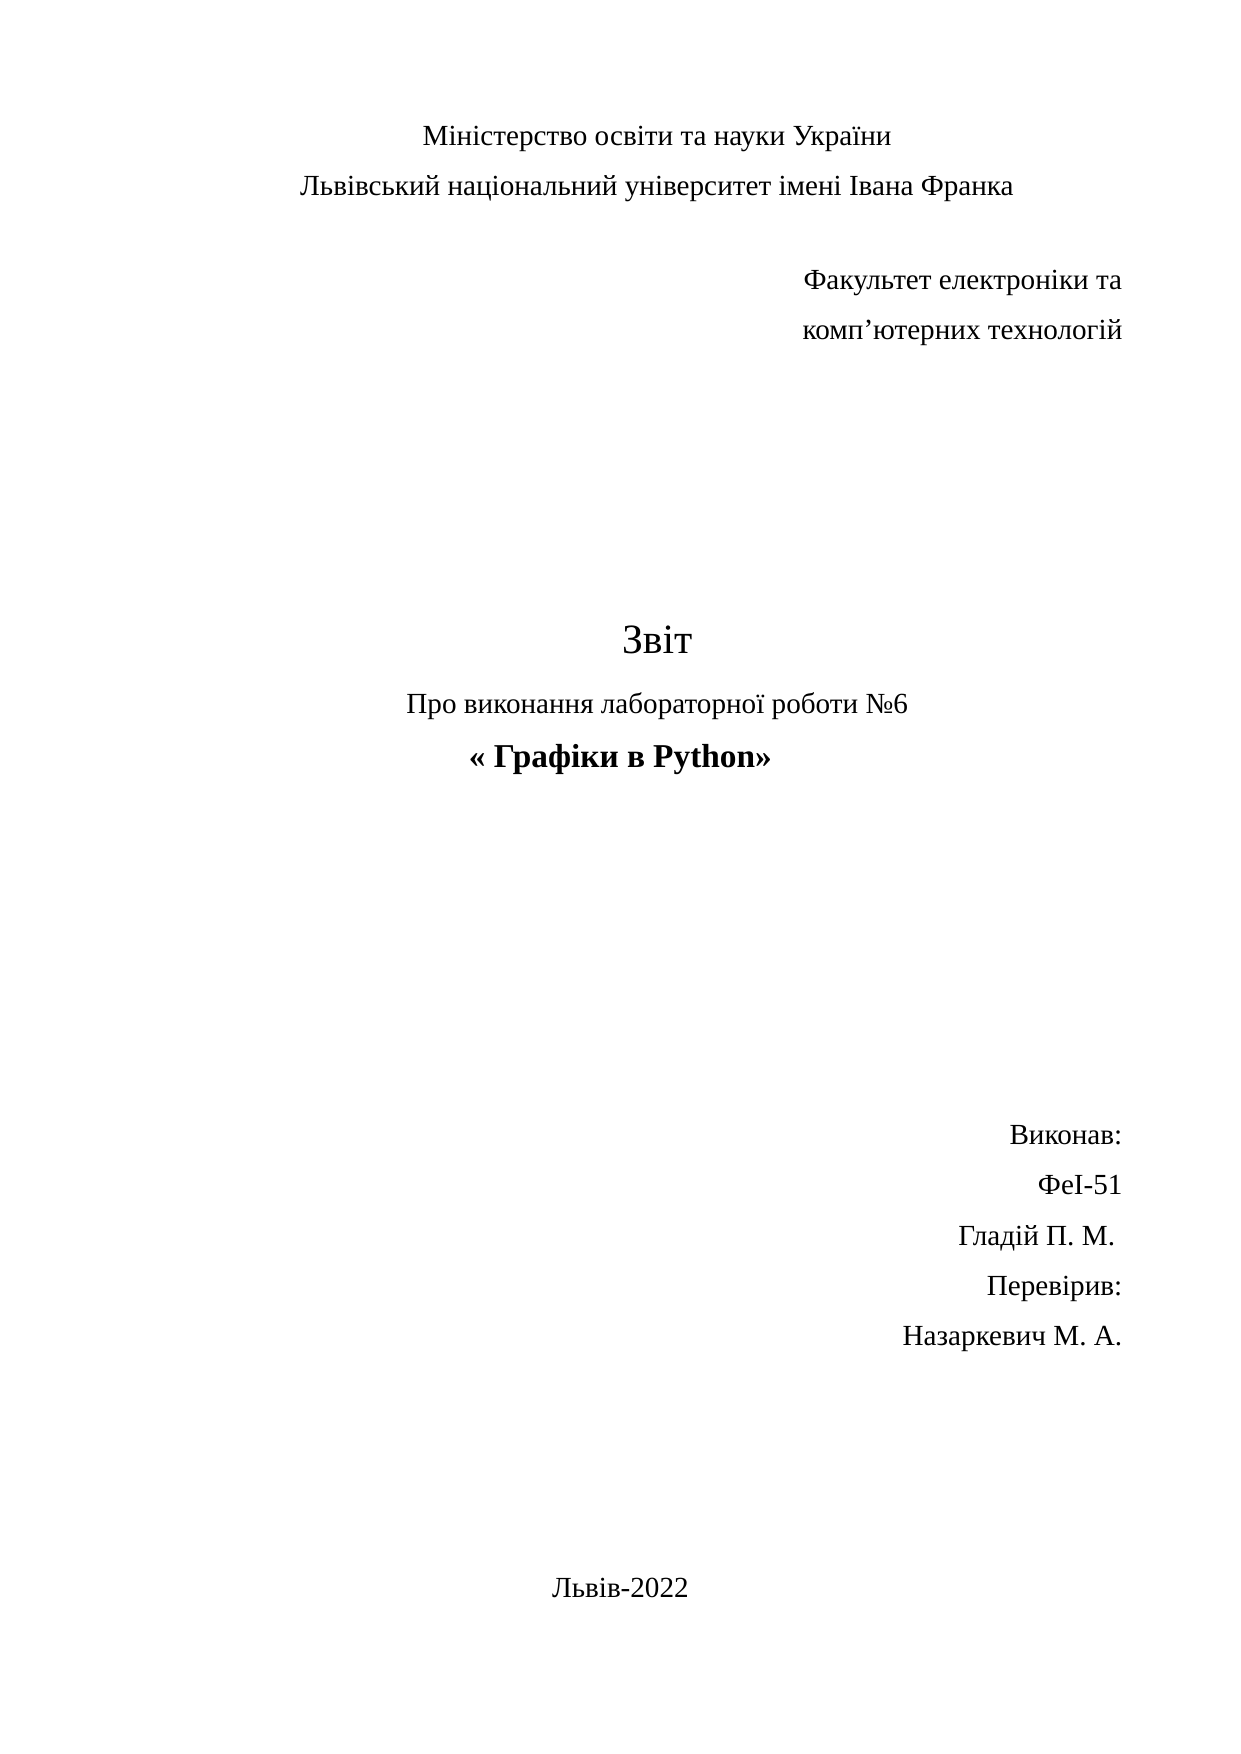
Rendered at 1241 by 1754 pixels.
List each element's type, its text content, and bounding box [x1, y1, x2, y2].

text Назаркевич М. А. [118, 1318, 1122, 1352]
text Виконав: [118, 1117, 1122, 1151]
text Гладій П. М. [118, 1218, 1122, 1251]
text Про виконання лабораторної роботи №6 [118, 686, 1122, 719]
text Львів-2022 [118, 1570, 1122, 1603]
text Львівський національний університет імені Івана Франка [118, 168, 1122, 202]
text ФеІ-51 [118, 1167, 1122, 1201]
text Перевірив: [118, 1268, 1122, 1302]
text комп’ютерних технологій [118, 312, 1122, 346]
text Міністерство освіти та науки України [118, 118, 1122, 152]
text Факультет електроніки та [118, 262, 1122, 295]
text « Графіки в Python» [118, 736, 1122, 774]
text Звіт [118, 614, 1122, 662]
